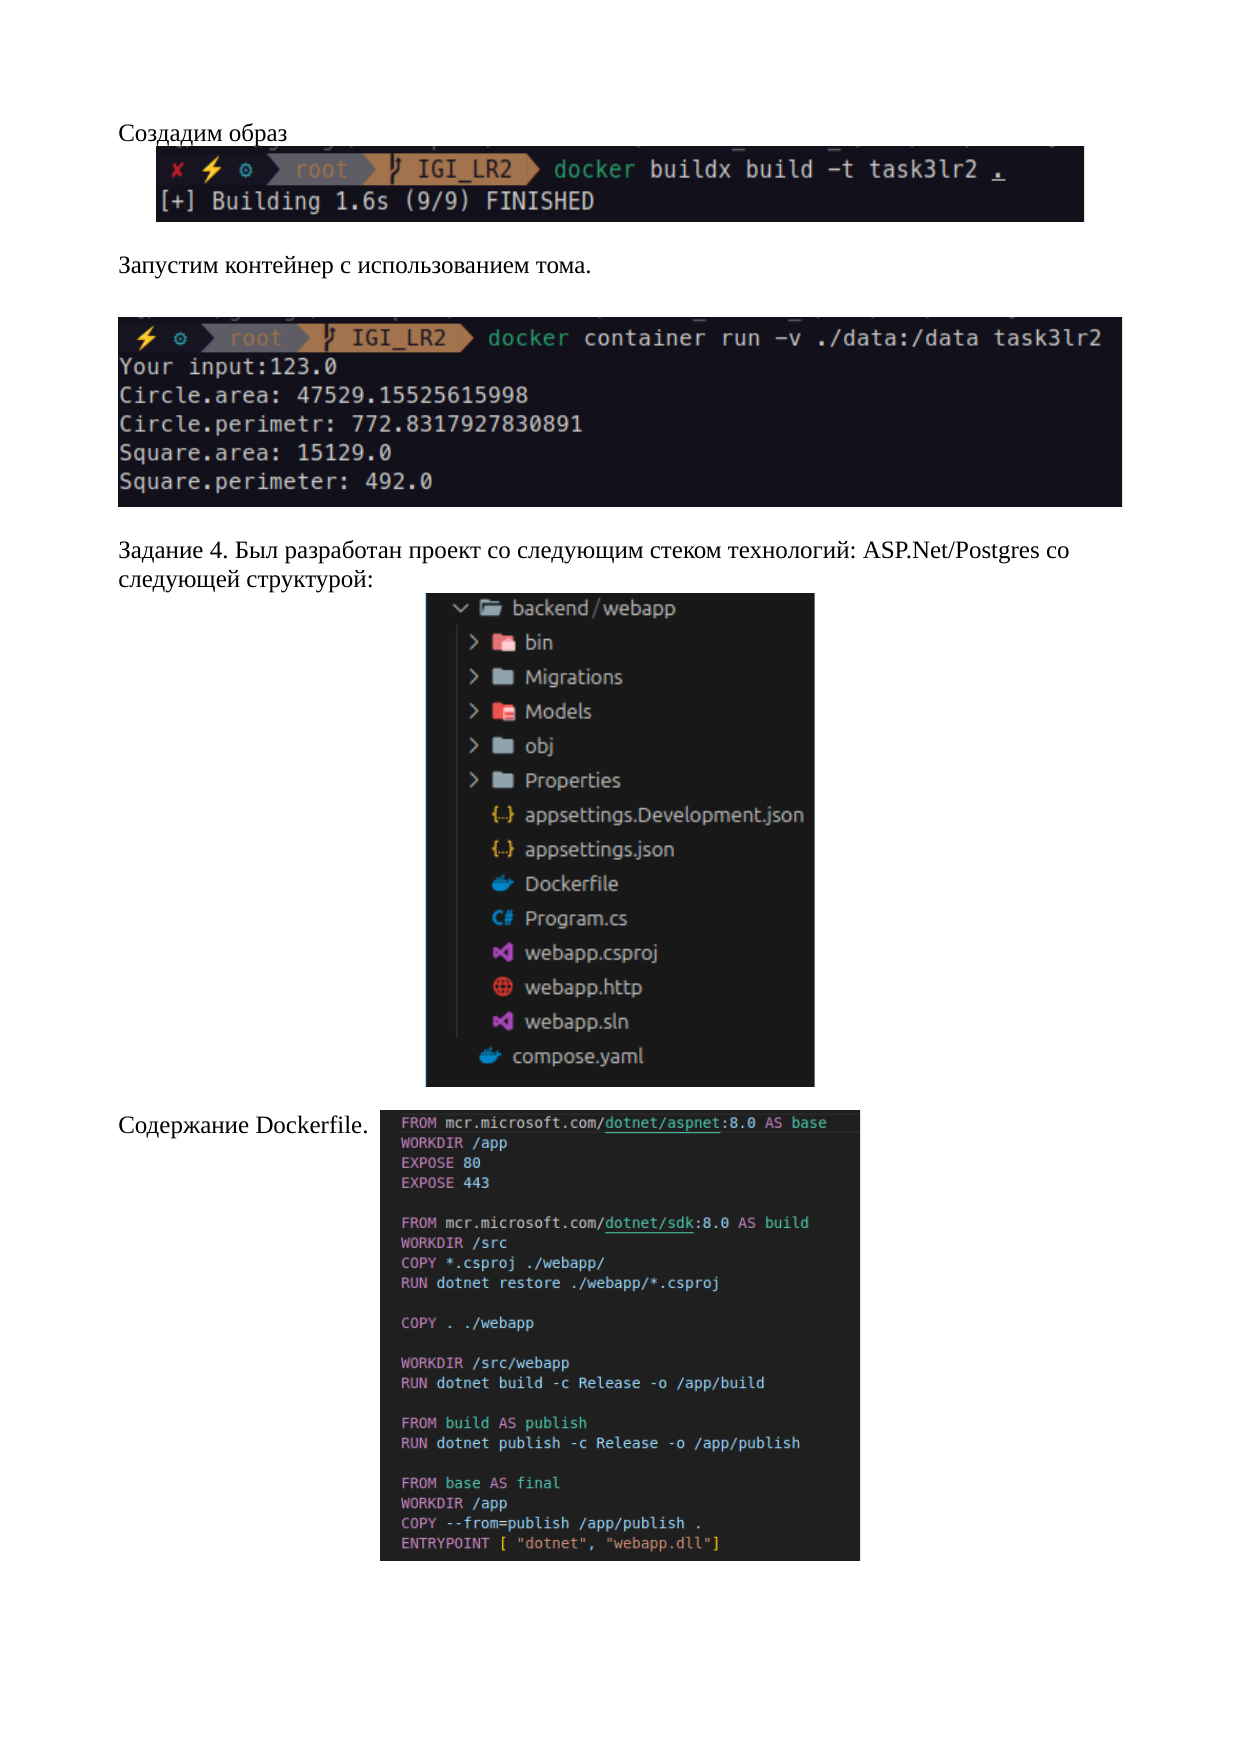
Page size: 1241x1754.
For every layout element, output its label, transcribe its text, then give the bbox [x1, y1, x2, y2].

picture [425, 593, 815, 1087]
picture [156, 146, 1085, 222]
text Создадим образ [118, 118, 1122, 147]
text Содержание Dockerfile. [118, 1111, 380, 1139]
picture [118, 317, 1123, 507]
text Запустим контейнер с использованием тома. [118, 251, 1122, 279]
picture [380, 1110, 861, 1561]
text [861, 1111, 1122, 1139]
text Задание 4. Был разработан проект со следующим стеком технологий: ASP.Net/Postgres со следующей структурой: [118, 536, 1122, 593]
